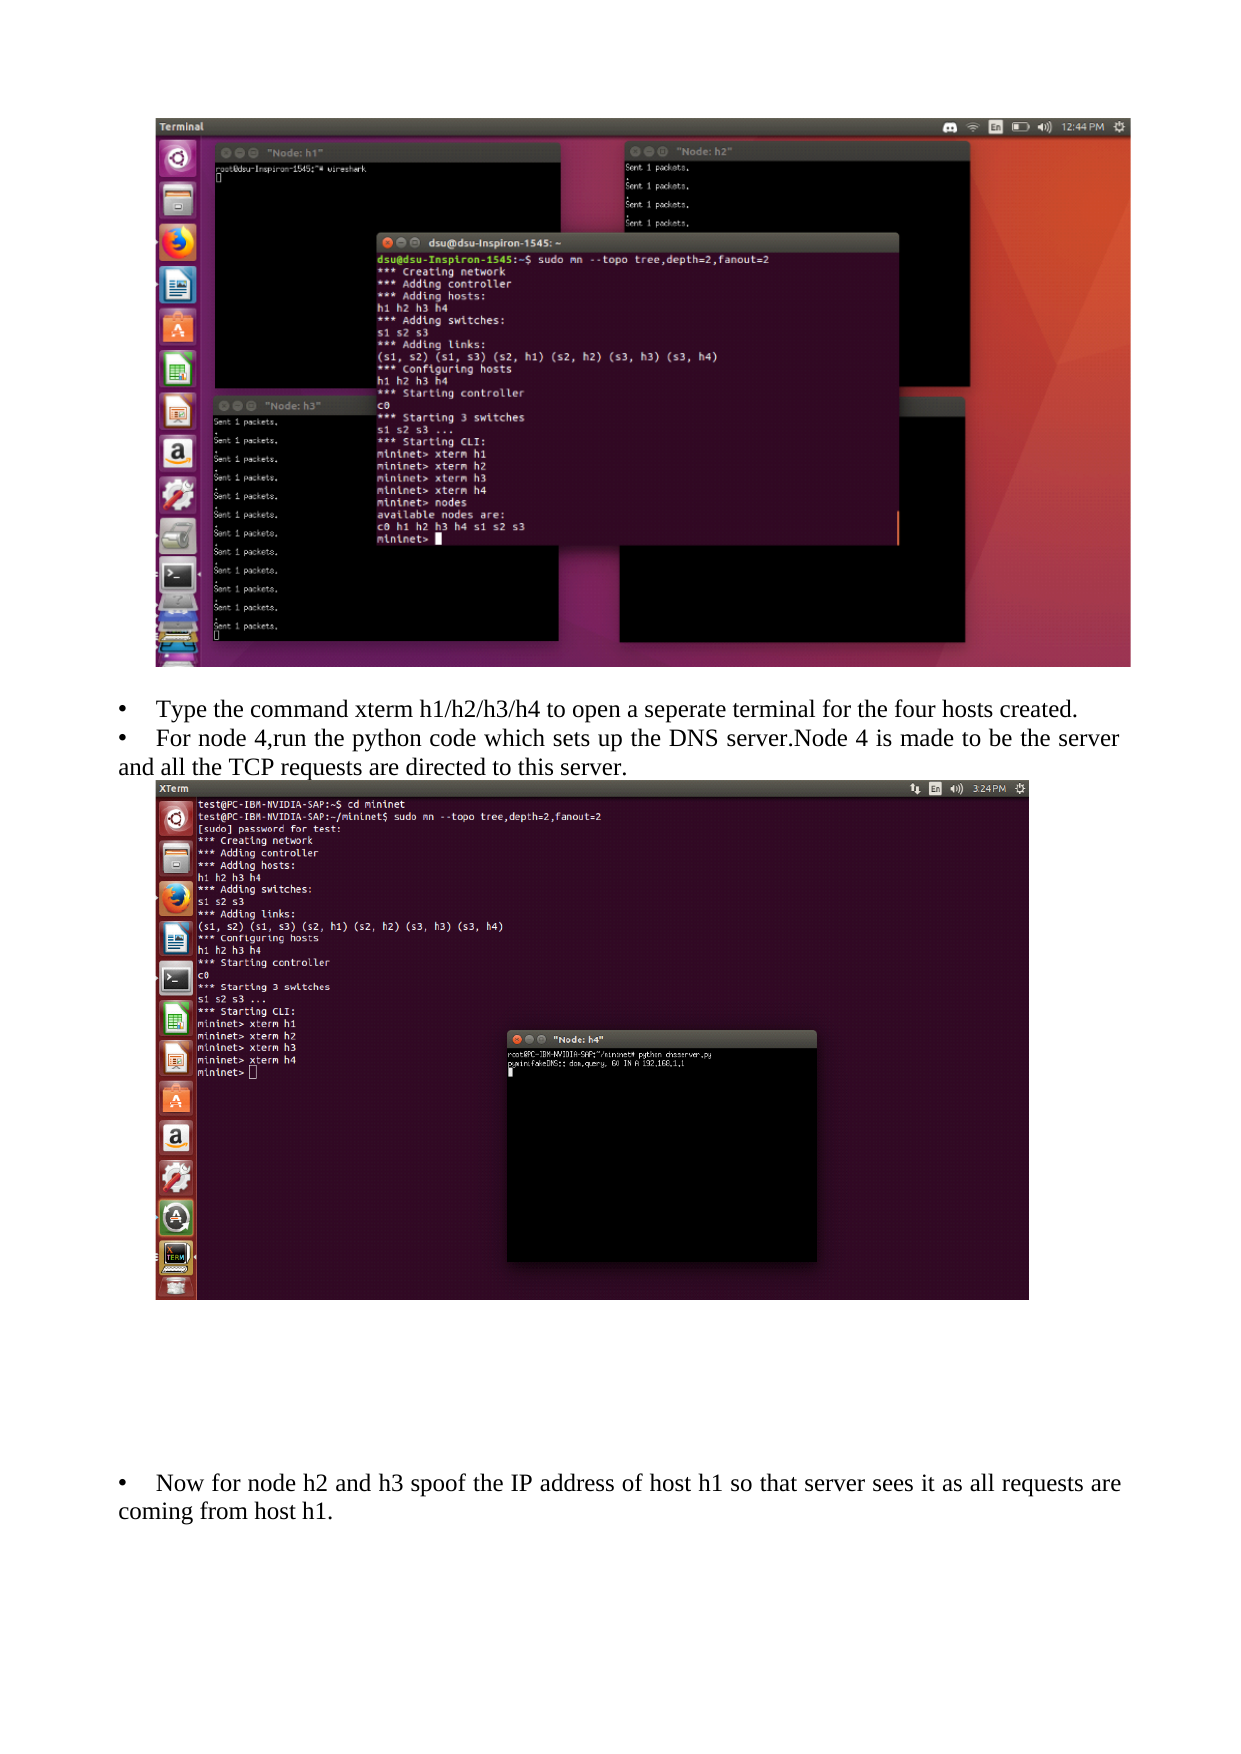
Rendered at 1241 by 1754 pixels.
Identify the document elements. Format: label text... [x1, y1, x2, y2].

list For node 4,run the python code which sets up the DNS server.Node 4 is made to be the server and all the TCP requests are directed to this server. [81, 723, 1122, 781]
list Type the command xterm h1/h2/h3/h4 to open a seperate terminal for the four hosts created. [81, 694, 1122, 723]
list Now for node h2 and h3 spoof the IP address of host h1 so that server sees it as all requests are coming from host h1. [81, 1468, 1122, 1525]
